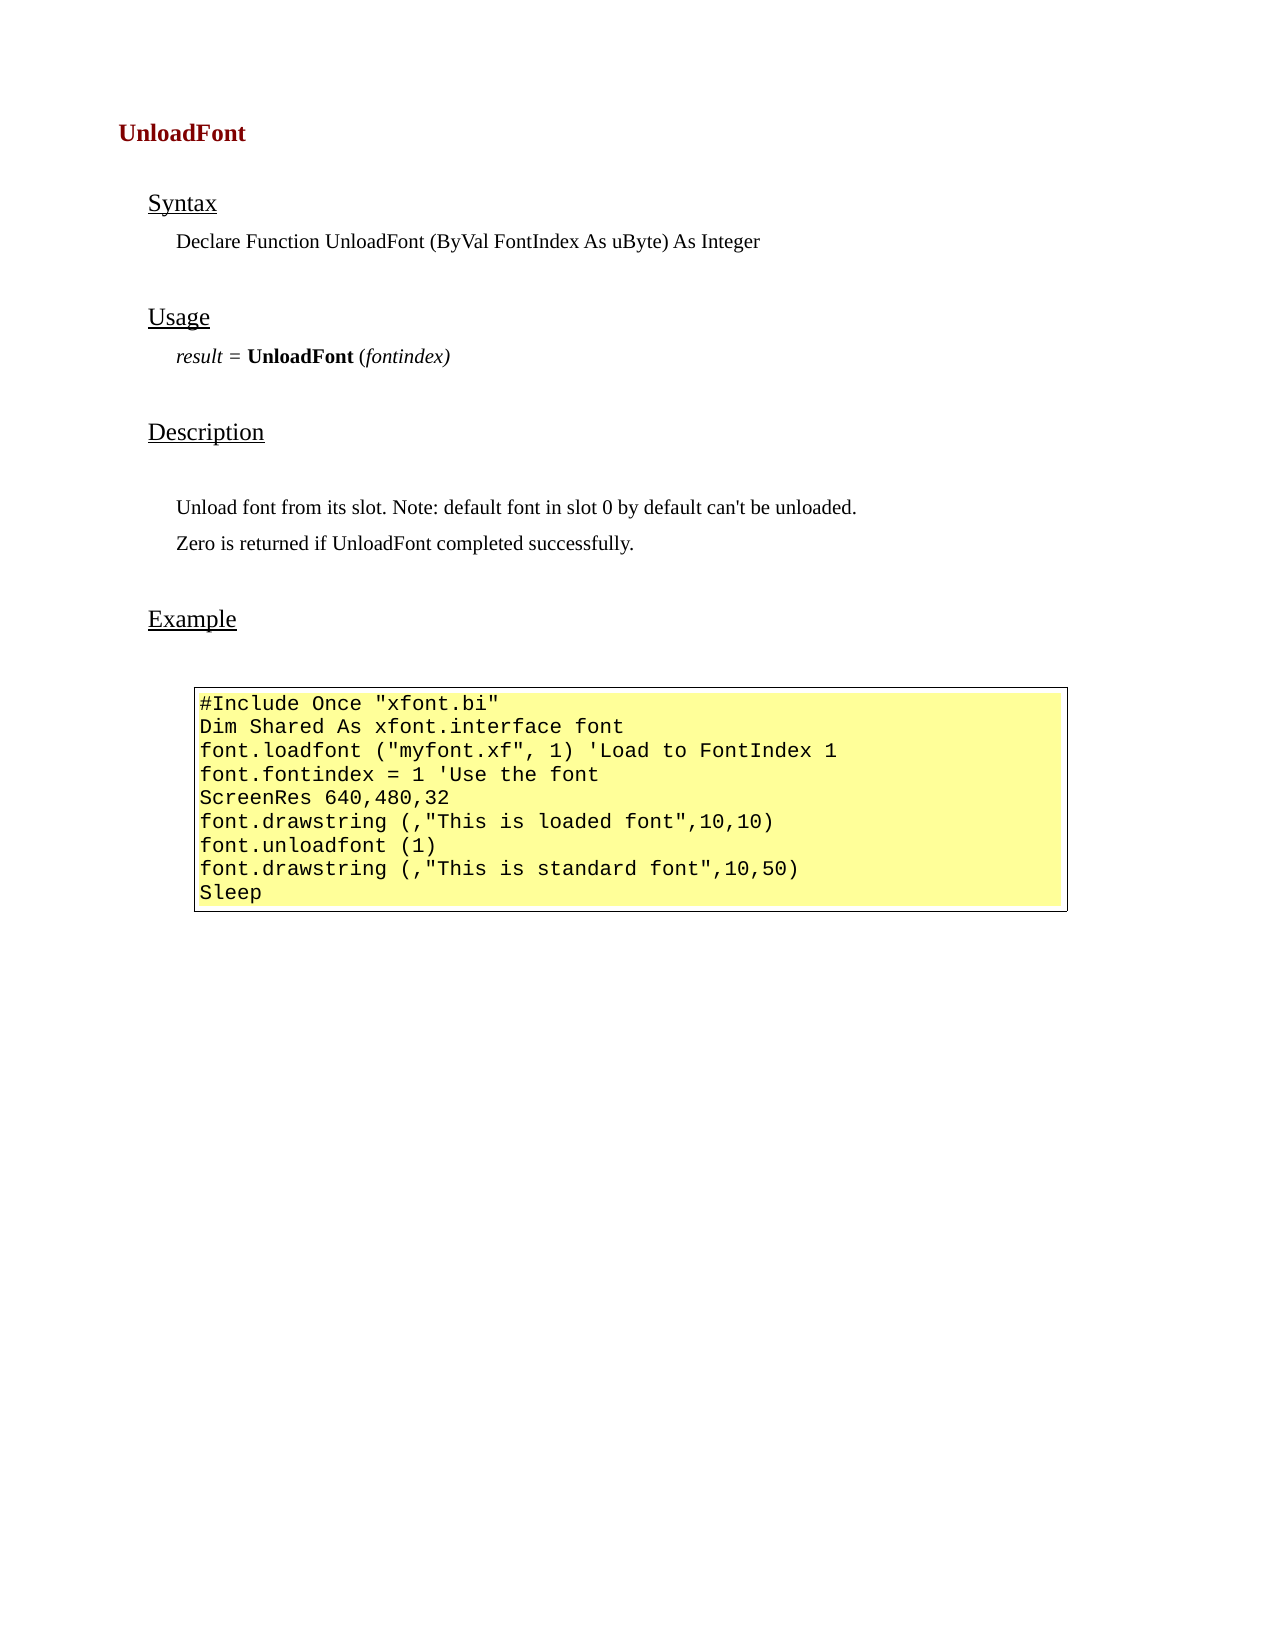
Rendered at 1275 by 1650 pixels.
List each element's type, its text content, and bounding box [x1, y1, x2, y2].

text Description [148, 417, 1157, 446]
text Usage [148, 302, 1157, 331]
text Unload font from its slot. Note: default font in slot 0 by default can't be unloaded. [176, 495, 1157, 519]
text Example [148, 604, 1157, 633]
text Declare Function UnloadFont (ByVal FontIndex As uByte) As Integer [176, 229, 1157, 253]
text UnloadFont [118, 118, 1157, 147]
text result = UnloadFont (fontindex) [176, 344, 1157, 368]
table_header #Include Once "xfont.bi" Dim Shared As xfont.interface font font.loadfont ("myfont.xf", 1) 'Load to FontIndex 1 font.fontindex = 1 'Use the font ScreenRes 640,480,32 font.drawstring (,"This is loaded font",10,10) font.unloadfont (1) font.drawstring (,"This is standard font",10,50) Sleep [195, 688, 1067, 911]
text Zero is returned if UnloadFont completed successfully. [176, 531, 1157, 555]
text Syntax [148, 188, 1157, 217]
